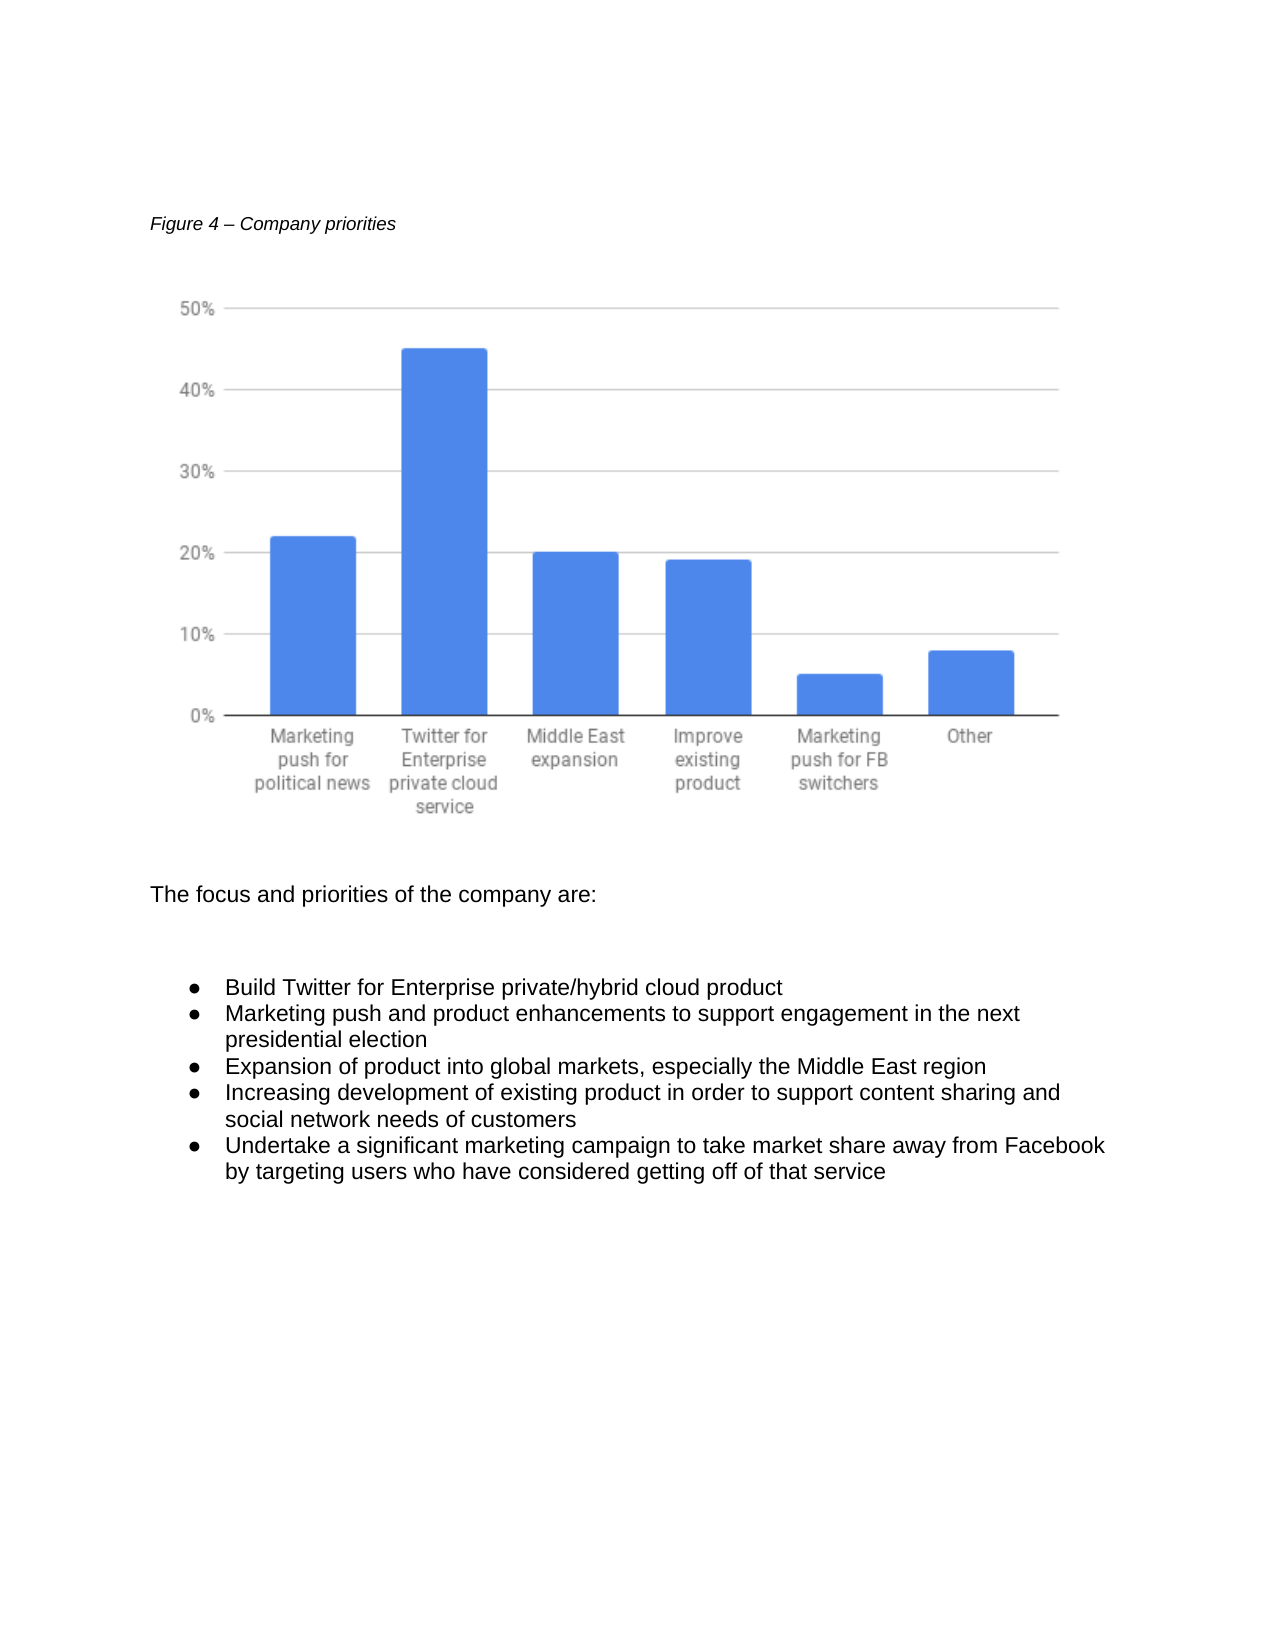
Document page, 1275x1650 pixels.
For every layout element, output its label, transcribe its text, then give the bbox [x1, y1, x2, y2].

list Expansion of product into global markets, especially the Middle East region [187, 1053, 1125, 1079]
list Increasing development of existing product in order to support content sharing and social network needs of customers [187, 1079, 1125, 1132]
list Undertake a significant marketing campaign to take market share away from Facebook by targeting users who have considered getting off of that service [187, 1132, 1125, 1184]
text The focus and priorities of the company are: [150, 881, 1125, 907]
picture [150, 267, 1088, 848]
list Build Twitter for Enterprise private/hybrid cloud product [187, 974, 1125, 1000]
list Marketing push and product enhancements to support engagement in the next presidential election [187, 1000, 1125, 1053]
text Figure 4 – Company priorities [150, 213, 1125, 234]
